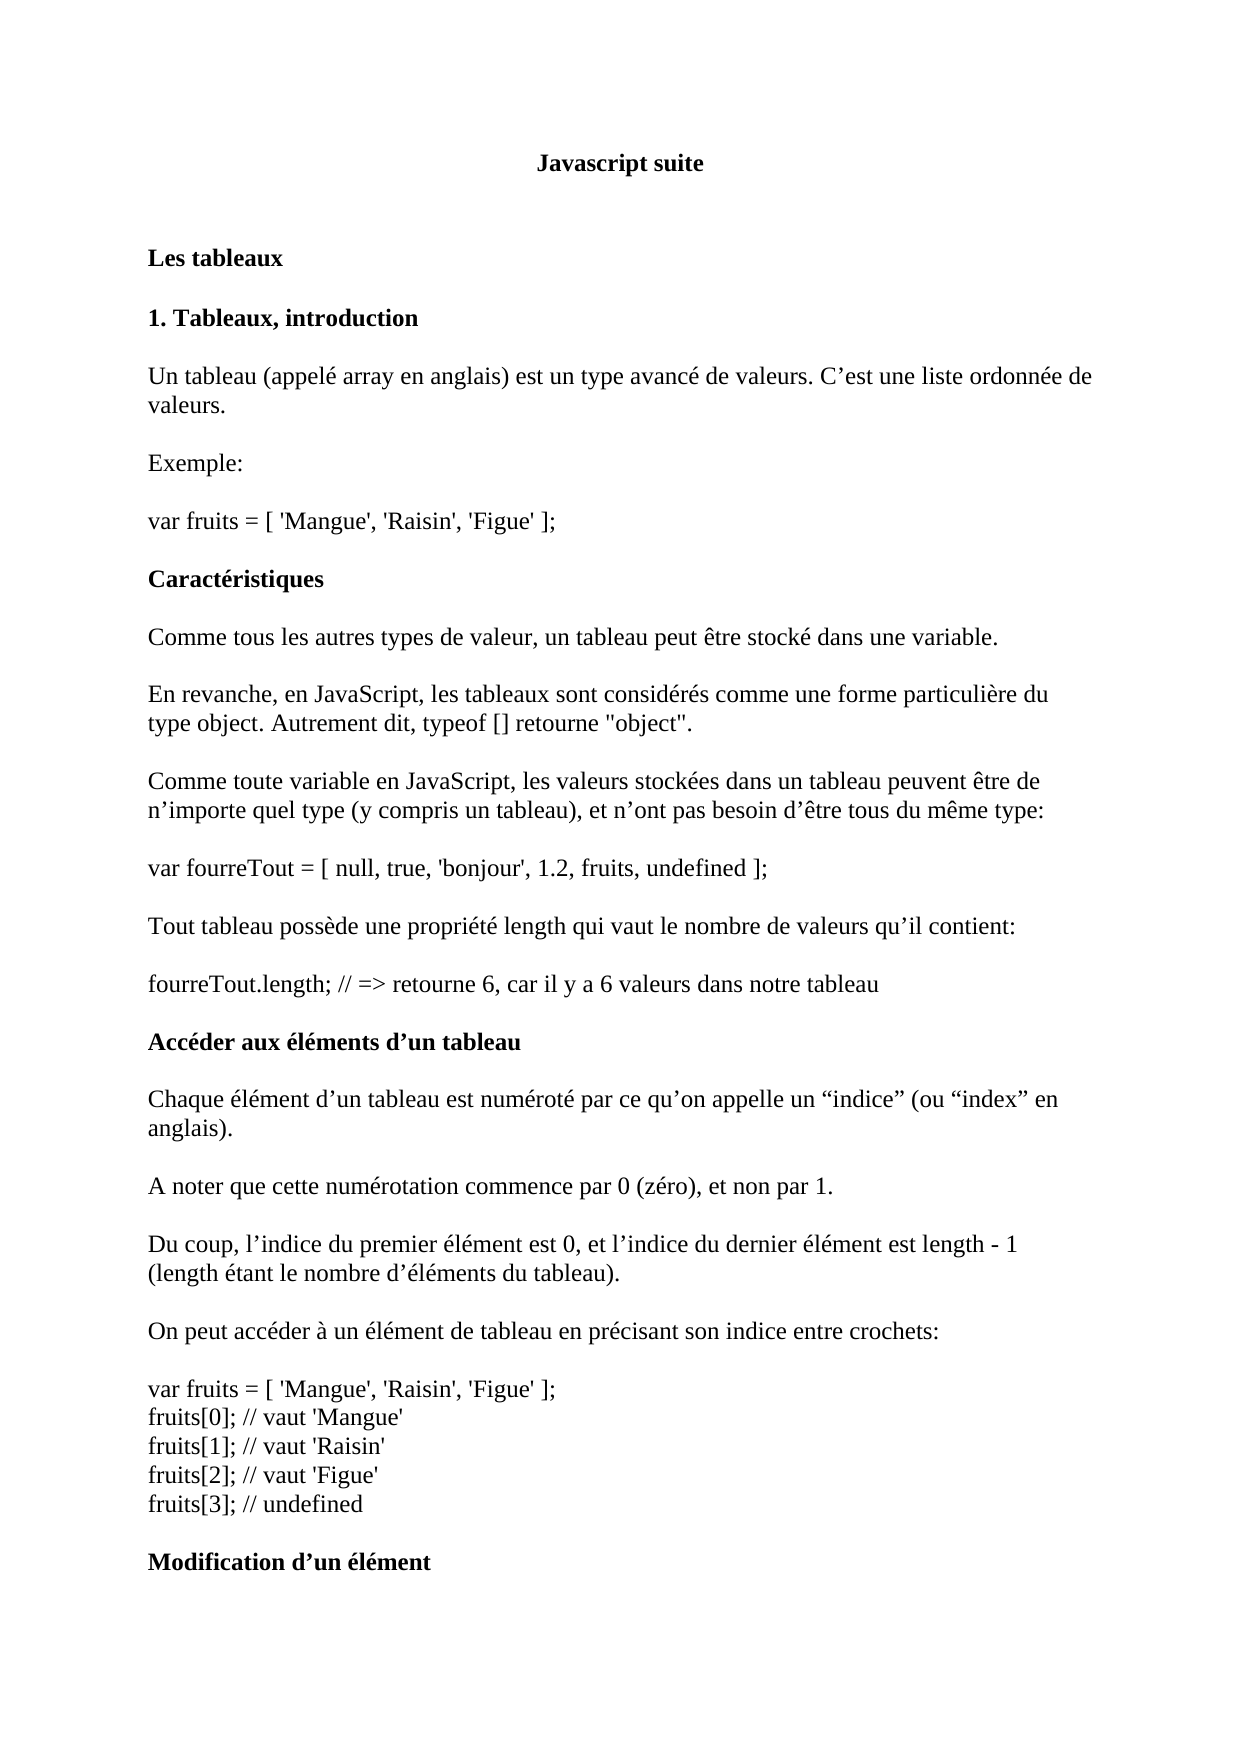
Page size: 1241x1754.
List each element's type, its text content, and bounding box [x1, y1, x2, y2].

text fruits[3]; // undefined [148, 1489, 1093, 1517]
text En revanche, en JavaScript, les tableaux sont considérés comme une forme particulière du type object. Autrement dit, typeof [] retourne "object". [148, 679, 1093, 737]
text var fruits = [ 'Mangue', 'Raisin', 'Figue' ]; [148, 1374, 1093, 1402]
text fruits[0]; // vaut 'Mangue' [148, 1402, 1093, 1431]
text fruits[2]; // vaut 'Figue' [148, 1460, 1093, 1489]
text Chaque élément d’un tableau est numéroté par ce qu’on appelle un “indice” (ou “index” en anglais). [148, 1084, 1093, 1142]
text Comme tous les autres types de valeur, un tableau peut être stocké dans une variable. [148, 622, 1093, 650]
text Modification d’un élément [148, 1547, 1093, 1575]
text Comme toute variable en JavaScript, les valeurs stockées dans un tableau peuvent être de n’importe quel type (y compris un tableau), et n’ont pas besoin d’être tous du même type: [148, 766, 1093, 824]
text Un tableau (appelé array en anglais) est un type avancé de valeurs. C’est une liste ordonnée de valeurs. [148, 361, 1093, 419]
text Javascript suite [148, 148, 1093, 176]
text Caractéristiques [148, 564, 1093, 592]
text Accéder aux éléments d’un tableau [148, 1027, 1093, 1055]
text 1. Tableaux, introduction [148, 303, 1093, 332]
text Tout tableau possède une propriété length qui vaut le nombre de valeurs qu’il contient: [148, 911, 1093, 939]
text On peut accéder à un élément de tableau en précisant son indice entre crochets: [148, 1316, 1093, 1344]
text Les tableaux [148, 243, 1093, 272]
text fourreTout.length; // => retourne 6, car il y a 6 valeurs dans notre tableau [148, 969, 1093, 997]
text A noter que cette numérotation commence par 0 (zéro), et non par 1. [148, 1171, 1093, 1200]
text Du coup, l’indice du premier élément est 0, et l’indice du dernier élément est length - 1 (length étant le nombre d’éléments du tableau). [148, 1229, 1093, 1287]
text var fourreTout = [ null, true, 'bonjour', 1.2, fruits, undefined ]; [148, 853, 1093, 882]
text var fruits = [ 'Mangue', 'Raisin', 'Figue' ]; [148, 506, 1093, 534]
text fruits[1]; // vaut 'Raisin' [148, 1431, 1093, 1460]
text Exemple: [148, 448, 1093, 477]
